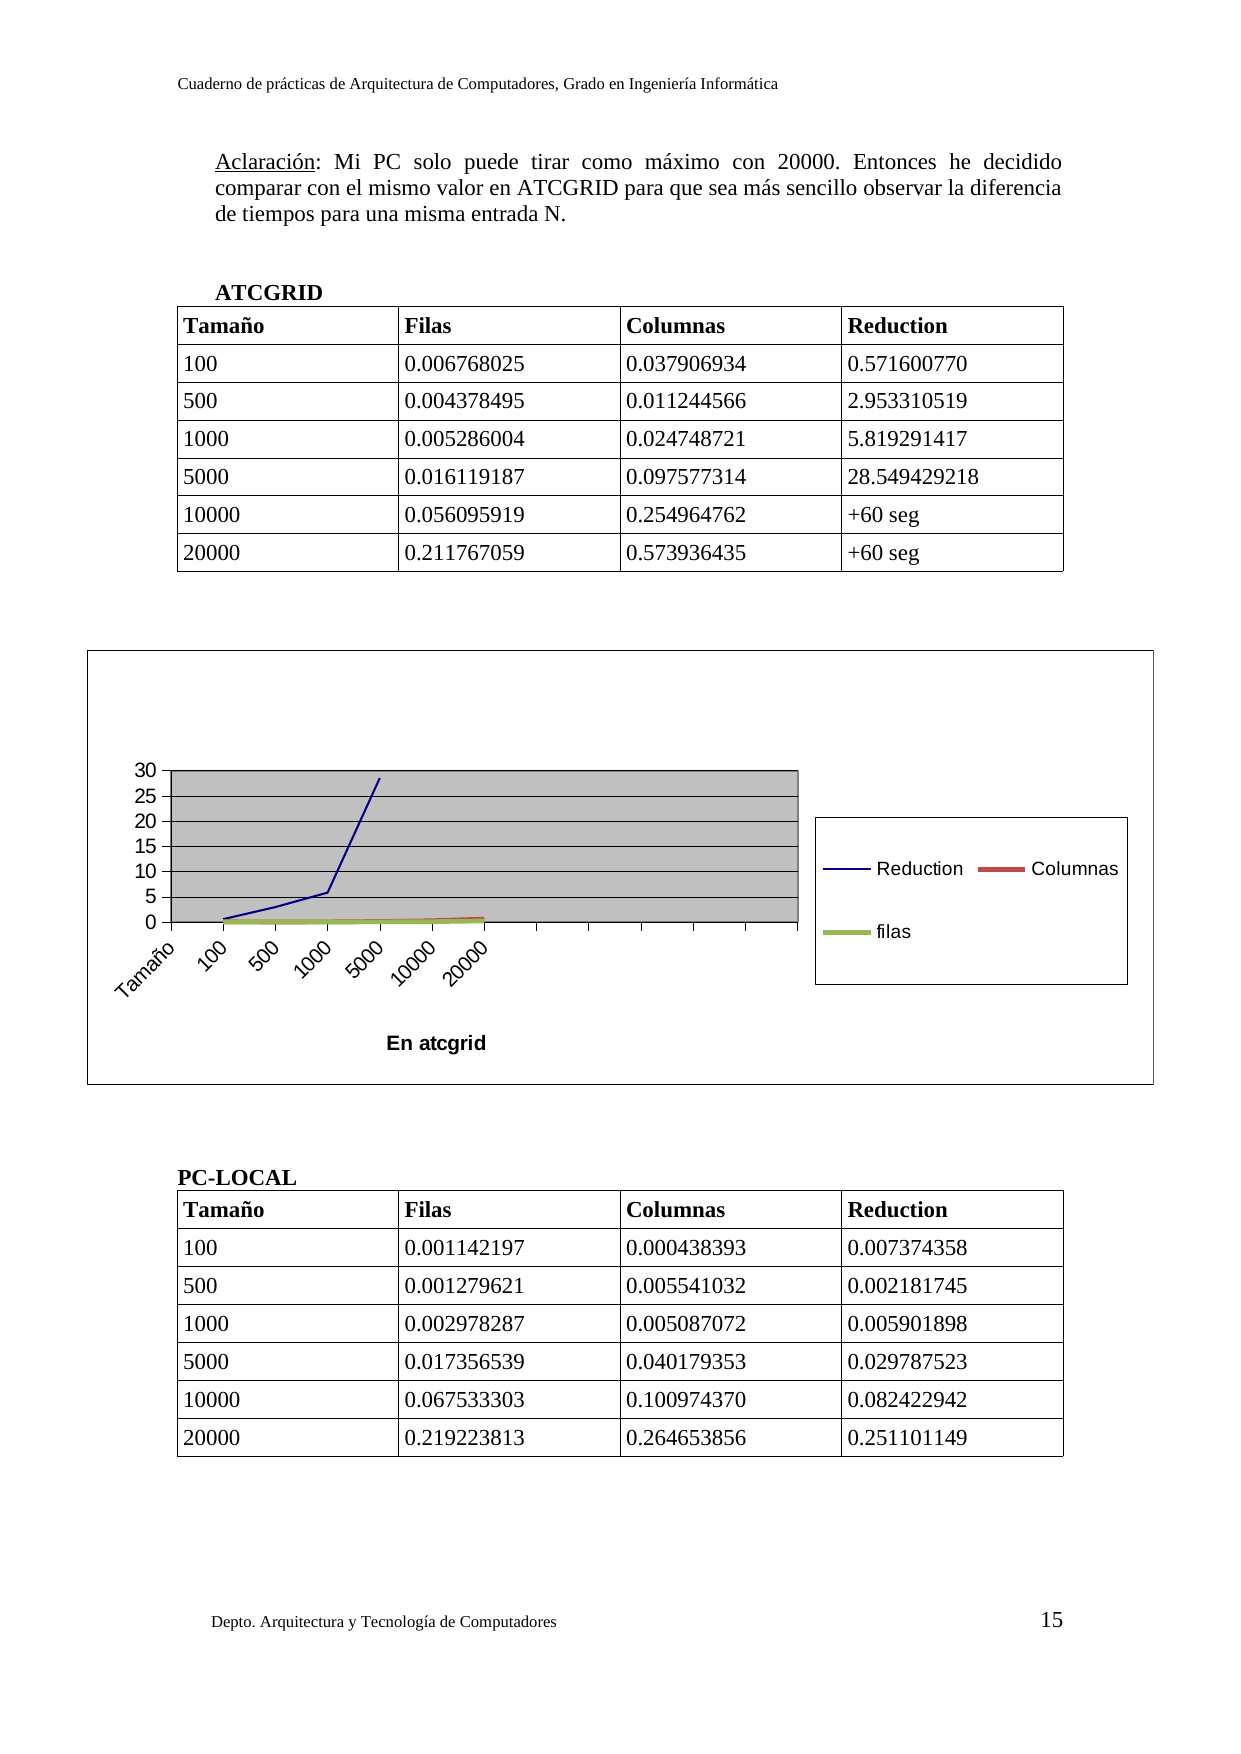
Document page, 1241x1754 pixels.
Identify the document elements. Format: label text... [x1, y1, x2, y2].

table_header Filas [399, 1191, 620, 1228]
table_cell 500 [178, 1267, 398, 1304]
text PC-LOCAL [177, 1164, 1063, 1190]
table_cell 1000 [178, 1305, 398, 1342]
table_cell 0.037906934 [621, 345, 841, 382]
table_cell 0.571600770 [842, 345, 1063, 382]
table_cell 2.953310519 [842, 383, 1063, 419]
table_cell 500 [178, 383, 398, 419]
table_cell 1000 [178, 421, 398, 457]
table_header Columnas [621, 1191, 841, 1228]
table_cell 0.006768025 [399, 345, 620, 382]
table_header Tamaño [178, 1191, 398, 1228]
table_cell 0.016119187 [399, 459, 620, 495]
table_cell 0.040179353 [621, 1343, 841, 1380]
table_cell 20000 [178, 1419, 398, 1456]
table_header Filas [399, 307, 620, 344]
table_cell 0.007374358 [842, 1229, 1063, 1266]
table_cell 10000 [178, 1381, 398, 1418]
table_header Reduction [842, 307, 1063, 344]
table_cell 10000 [178, 496, 398, 533]
table_cell 0.067533303 [399, 1381, 620, 1418]
table_cell 0.004378495 [399, 383, 620, 419]
table_cell 0.005286004 [399, 421, 620, 457]
table_cell 0.002978287 [399, 1305, 620, 1342]
table_header Tamaño [178, 307, 398, 344]
table_cell 28.549429218 [842, 459, 1063, 495]
table_cell 0.100974370 [621, 1381, 841, 1418]
table_cell 0.264653856 [621, 1419, 841, 1456]
table_cell 100 [178, 345, 398, 382]
table_cell 0.001142197 [399, 1229, 620, 1266]
table_cell 0.219223813 [399, 1419, 620, 1456]
table_cell 0.005901898 [842, 1305, 1063, 1342]
table_cell 5000 [178, 1343, 398, 1380]
table_header Reduction [842, 1191, 1063, 1228]
table_cell 20000 [178, 534, 398, 571]
table_cell 0.029787523 [842, 1343, 1063, 1380]
table_cell 0.011244566 [621, 383, 841, 419]
table_cell 0.002181745 [842, 1267, 1063, 1304]
table_cell 0.024748721 [621, 421, 841, 457]
table_cell 0.097577314 [621, 459, 841, 495]
table_cell 0.001279621 [399, 1267, 620, 1304]
table_cell 0.005087072 [621, 1305, 841, 1342]
table_cell 0.251101149 [842, 1419, 1063, 1456]
table_header Columnas [621, 307, 841, 344]
table_cell 0.000438393 [621, 1229, 841, 1266]
table_cell +60 seg [842, 496, 1063, 533]
text ATCGRID [215, 279, 1063, 306]
text Aclaración: Mi PC solo puede tirar como máximo con 20000. Entonces he decidido comparar con el mismo valor en ATCGRID para que sea más sencillo observar la diferencia de tiempos para una misma entrada N. [215, 148, 1063, 227]
table_cell 5000 [178, 459, 398, 495]
table_cell +60 seg [842, 534, 1063, 571]
table_cell 100 [178, 1229, 398, 1266]
table_cell 0.017356539 [399, 1343, 620, 1380]
table_cell 0.056095919 [399, 496, 620, 533]
table_cell 0.254964762 [621, 496, 841, 533]
table_cell 5.819291417 [842, 421, 1063, 457]
table_cell 0.082422942 [842, 1381, 1063, 1418]
table_cell 0.211767059 [399, 534, 620, 571]
table_cell 0.005541032 [621, 1267, 841, 1304]
table_cell 0.573936435 [621, 534, 841, 571]
